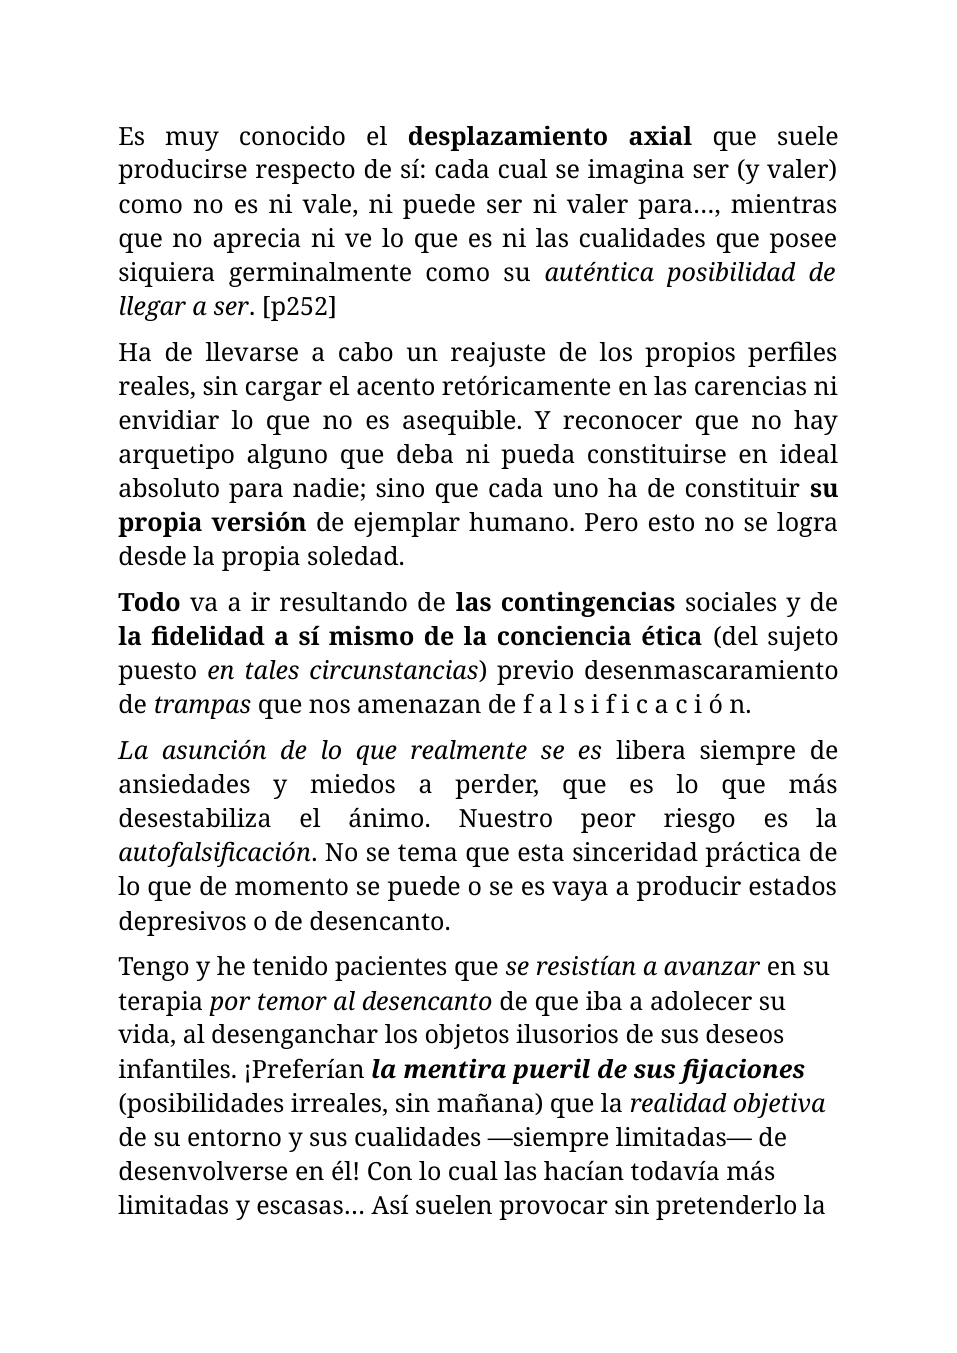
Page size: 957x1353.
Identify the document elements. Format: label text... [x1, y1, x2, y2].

text Es muy conocido el desplazamiento axial que suele producirse respecto de sí: cada cual se imagina ser (y valer) como no es ni vale, ni puede ser ni valer para…, mientras que no aprecia ni ve lo que es ni las cualidades que posee siquiera germinalmente como su auténtica posibilidad de llegar a ser. [p252] [118, 118, 838, 322]
text Ha de llevarse a cabo un reajuste de los propios perfiles reales, sin cargar el acento retóricamente en las carencias ni envidiar lo que no es asequible. Y reconocer que no hay arquetipo alguno que deba ni pueda constituirse en ideal absoluto para nadie; sino que cada uno ha de constituir su propia versión de ejemplar humano. Pero esto no se logra desde la propia soledad. [118, 334, 838, 573]
text La asunción de lo que realmente se es libera siempre de ansiedades y miedos a perder, que es lo que más desestabiliza el ánimo. Nuestro peor riesgo es la autofalsificación. No se tema que esta sinceridad práctica de lo que de momento se puede o se es vaya a producir estados depresivos o de desencanto. [118, 733, 838, 937]
text Tengo y he tenido pacientes que se resistían a avanzar en su terapia por temor al desencanto de que iba a adolecer su vida, al desenganchar los objetos ilusorios de sus deseos infantiles. ¡Preferían la mentira pueril de sus fijaciones (posibilidades irreales, sin mañana) que la realidad objetiva de su entorno y sus cualidades —siempre limitadas— de desenvolverse en él! Con lo cual las hacían todavía más limitadas y escasas… Así suelen provocar sin pretenderlo la [118, 949, 838, 1222]
text Todo va a ir resultando de las contingencias sociales y de la fidelidad a sí mismo de la conciencia ética (del sujeto puesto en tales circunstancias) previo desenmascaramiento de trampas que nos amenazan de f a l s i f i c a c i ó n. [118, 585, 838, 721]
